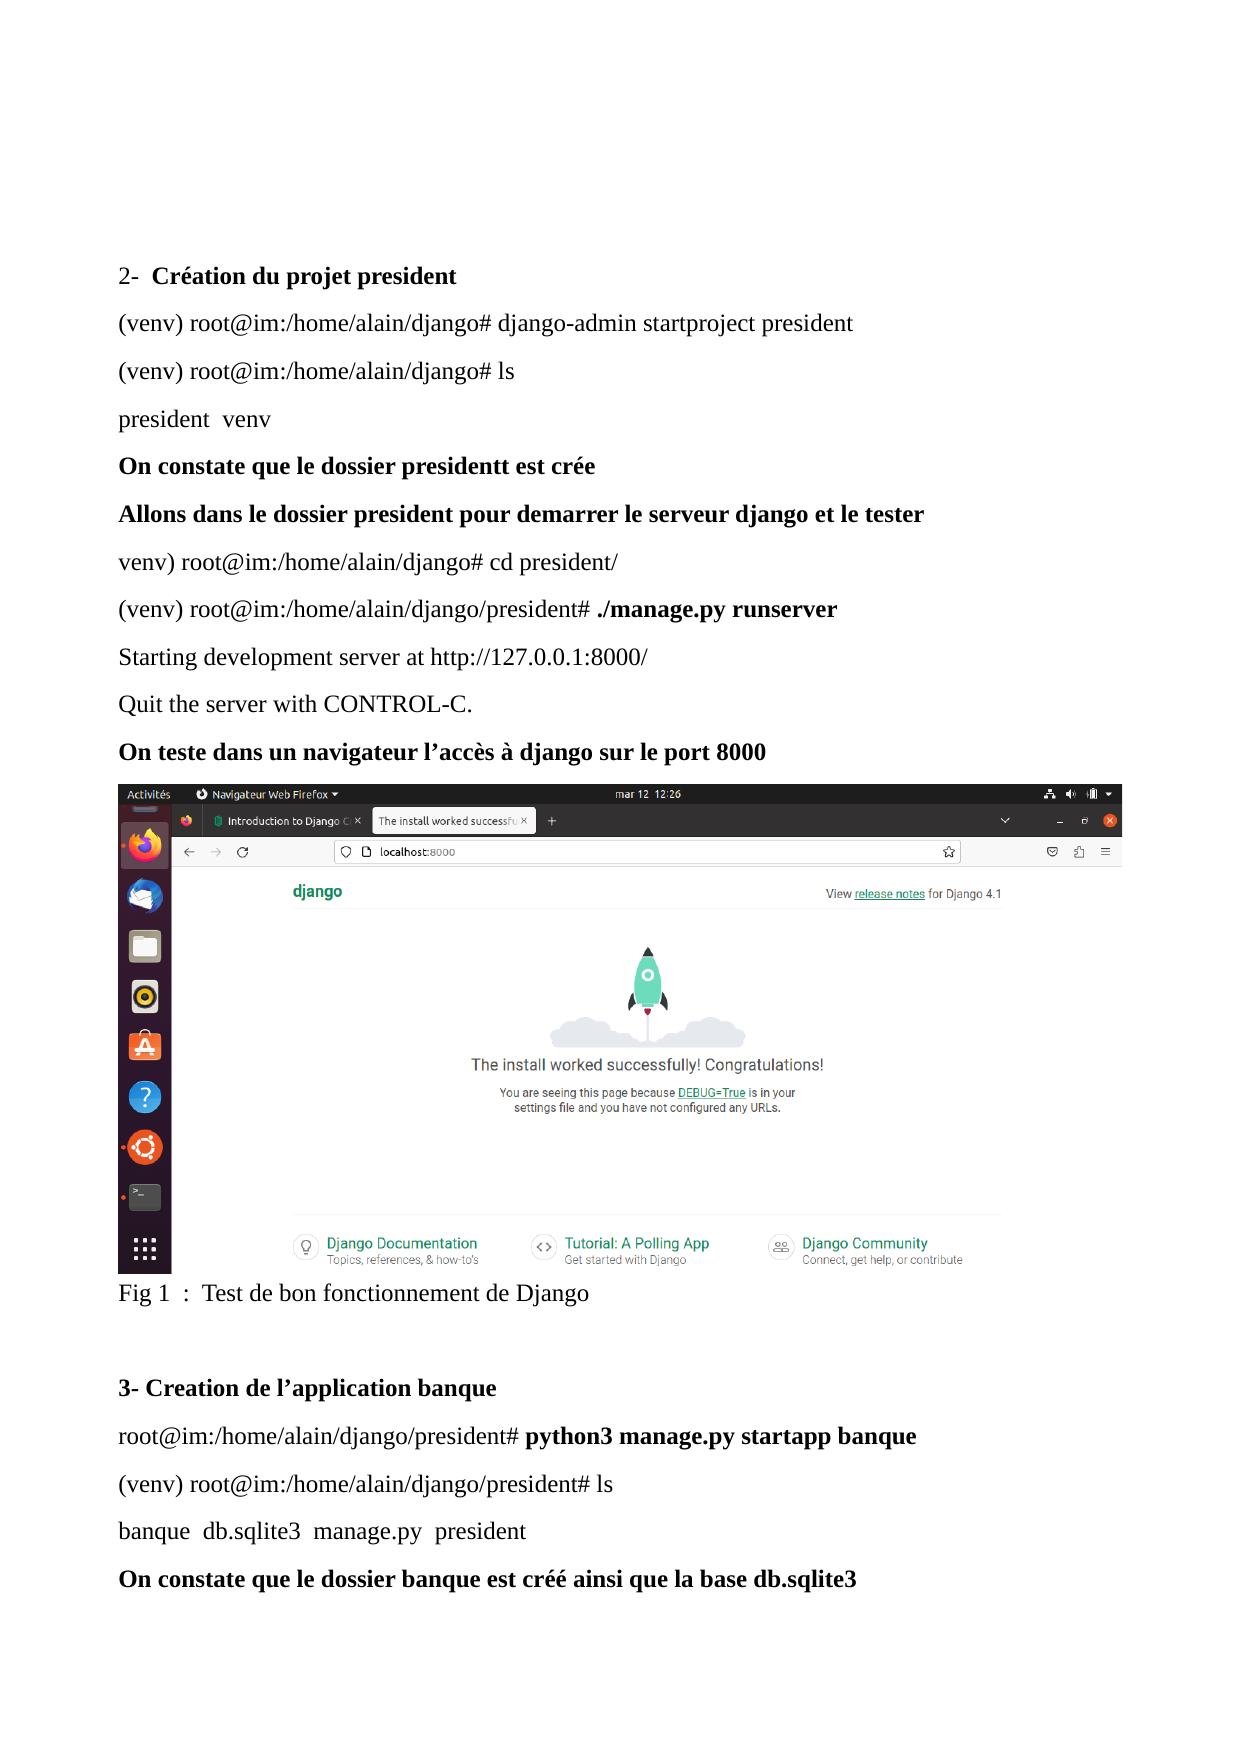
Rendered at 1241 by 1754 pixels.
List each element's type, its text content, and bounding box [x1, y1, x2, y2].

text president venv [118, 404, 1122, 432]
text (venv) root@im:/home/alain/django# django-admin startproject president [118, 308, 1122, 337]
picture [118, 784, 1123, 1274]
text (venv) root@im:/home/alain/django/president# ls [118, 1469, 1122, 1497]
text On constate que le dossier presidentt est crée [118, 451, 1122, 480]
text 2- Création du projet president [118, 261, 1122, 290]
text On teste dans un navigateur l’accès à django sur le port 8000 [118, 737, 1122, 766]
text root@im:/home/alain/django/president# python3 manage.py startapp banque [118, 1421, 1122, 1450]
text venv) root@im:/home/alain/django# cd president/ [118, 547, 1122, 575]
text Allons dans le dossier president pour demarrer le serveur django et le tester [118, 499, 1122, 528]
text 3- Creation de l’application banque [118, 1373, 1122, 1402]
text banque db.sqlite3 manage.py president [118, 1516, 1122, 1545]
text Quit the server with CONTROL-C. [118, 689, 1122, 718]
text Fig 1 : Test de bon fonctionnement de Django [118, 1274, 1122, 1307]
text On constate que le dossier banque est créé ainsi que la base db.sqlite3 [118, 1564, 1122, 1593]
text (venv) root@im:/home/alain/django/president# ./manage.py runserver [118, 594, 1122, 623]
text Starting development server at http://127.0.0.1:8000/ [118, 642, 1122, 671]
text (venv) root@im:/home/alain/django# ls [118, 356, 1122, 385]
